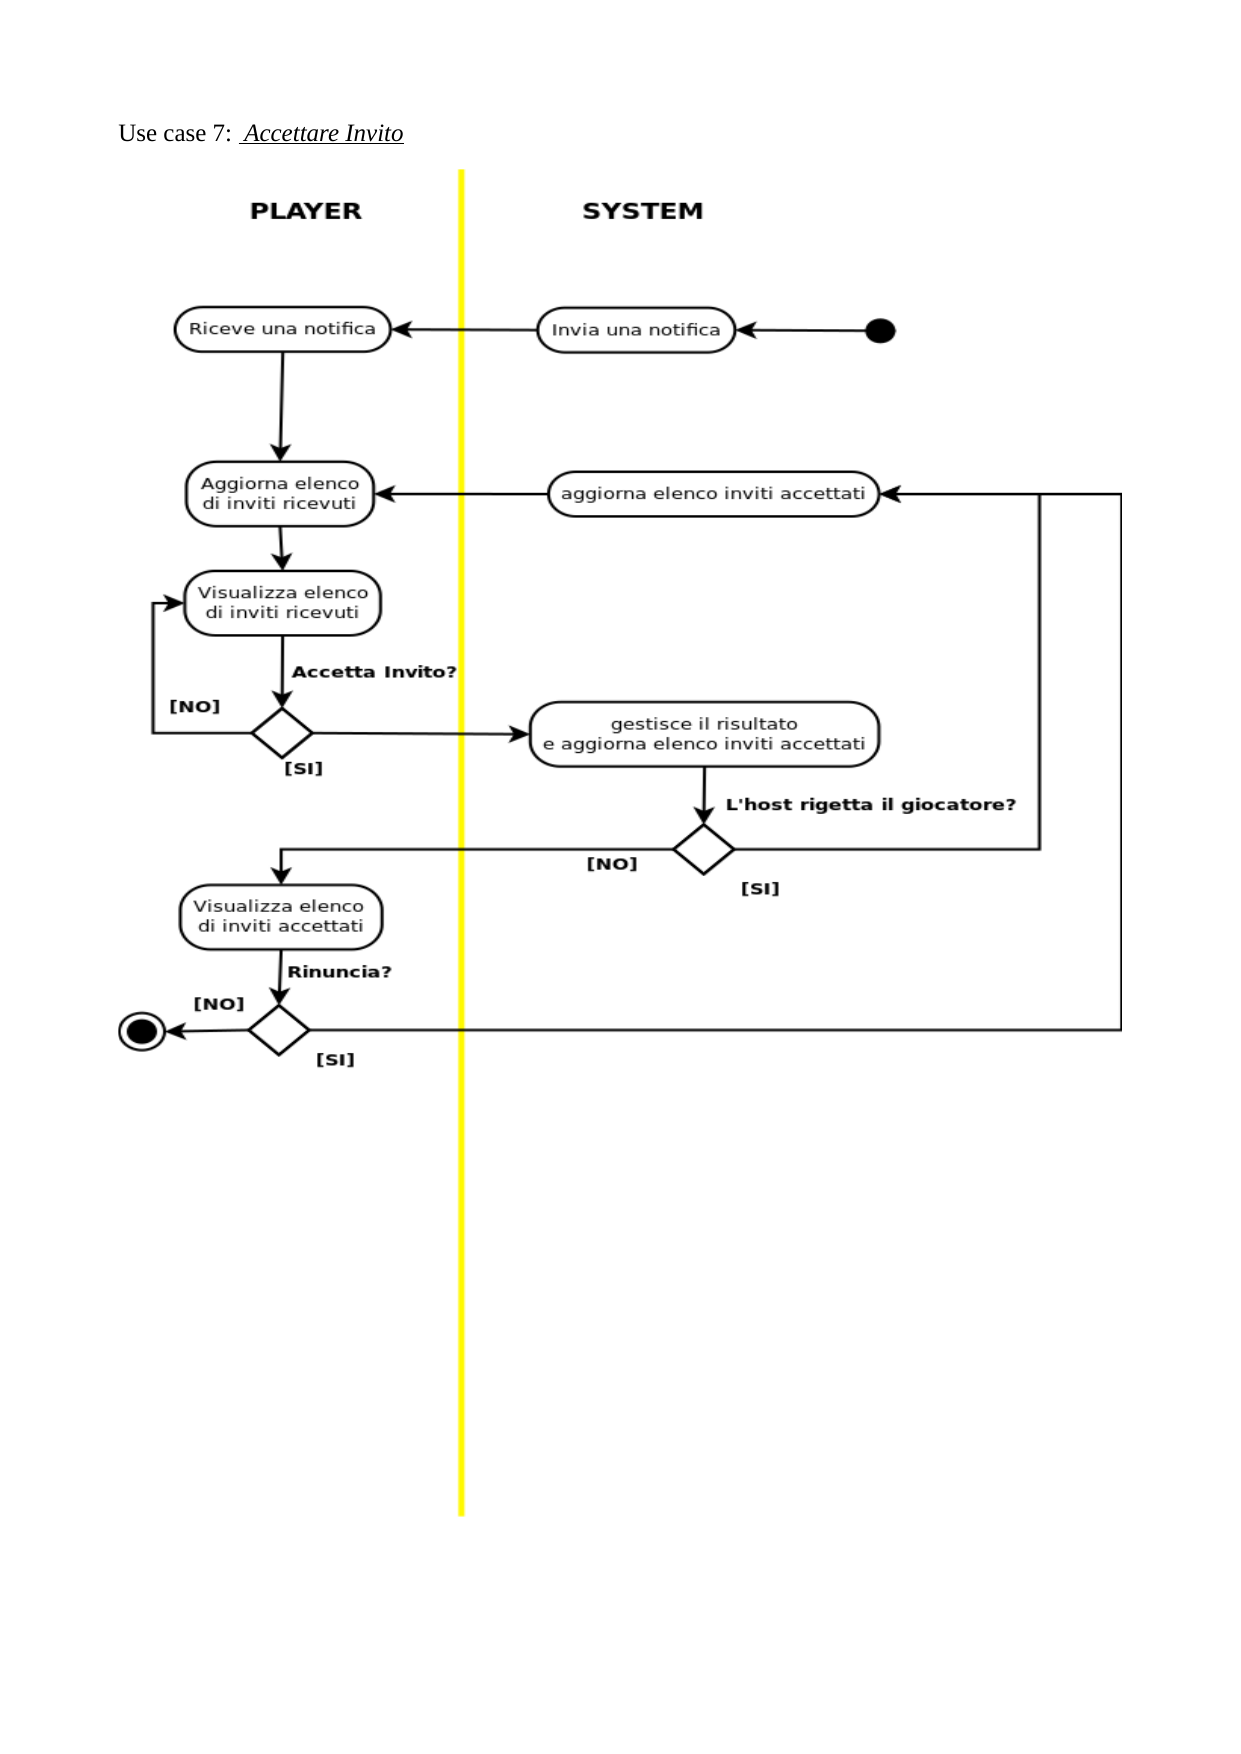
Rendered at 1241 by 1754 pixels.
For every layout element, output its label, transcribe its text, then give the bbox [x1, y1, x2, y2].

text Use case 7: Accettare Invito [118, 118, 1122, 147]
picture [118, 167, 1122, 1518]
